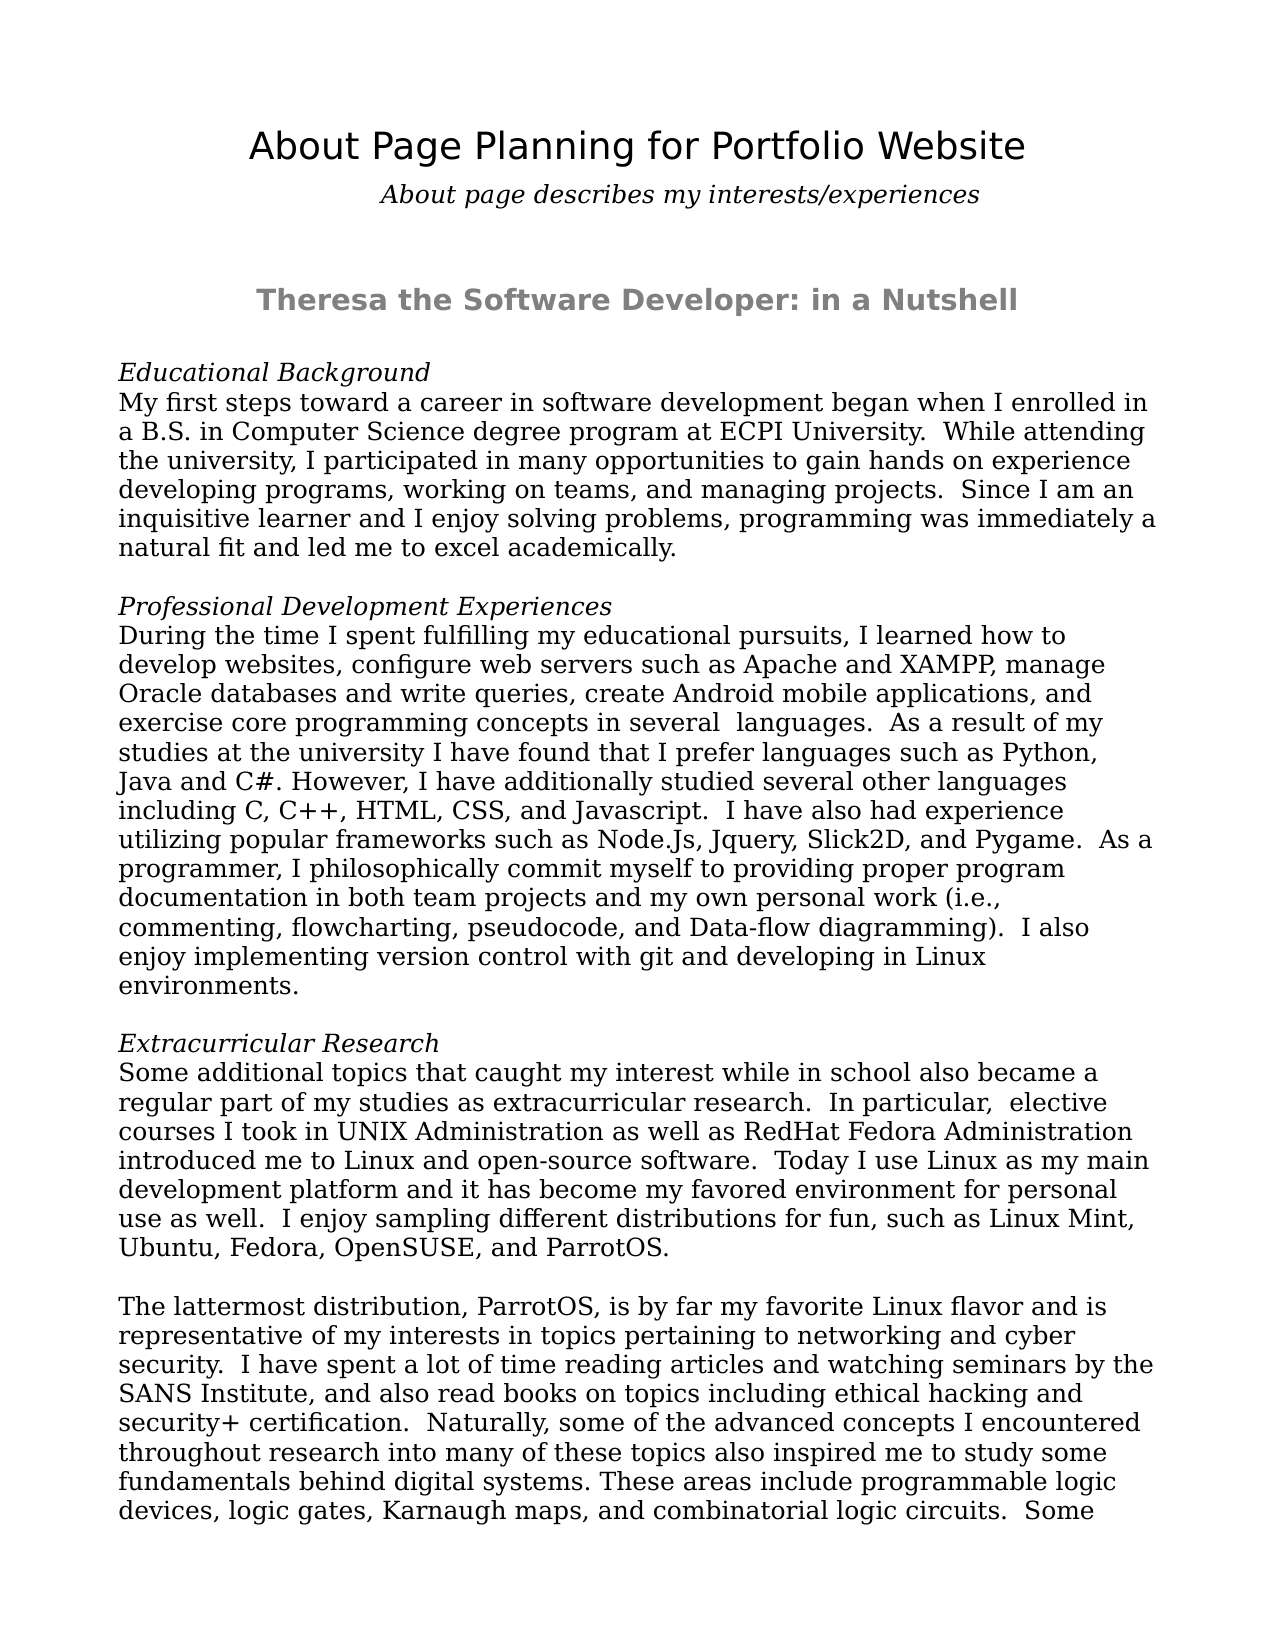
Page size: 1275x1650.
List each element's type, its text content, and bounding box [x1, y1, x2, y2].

text The lattermost distribution, ParrotOS, is by far my favorite Linux flavor and is representative of my interests in topics pertaining to networking and cyber security. I have spent a lot of time reading articles and watching seminars by the SANS Institute, and also read books on topics including ethical hacking and security+ certification. Naturally, some of the advanced concepts I encountered throughout research into many of these topics also inspired me to study some fundamentals behind digital systems. These areas include programmable logic devices, logic gates, Karnaugh maps, and combinatorial logic circuits. Some [118, 1292, 1157, 1525]
subtitle Theresa the Software Developer: in a Nutshell [118, 283, 1157, 317]
text Extracurricular Research [118, 1029, 1157, 1058]
subtitle About Page Planning for Portfolio Website [118, 124, 1157, 168]
text Educational Background [118, 358, 1157, 388]
text My first steps toward a career in software development began when I enrolled in a B.S. in Computer Science degree program at ECPI University. While attending the university, I participated in many opportunities to gain hands on experience developing programs, working on teams, and managing projects. Since I am an inquisitive learner and I enjoy solving problems, programming was immediately a natural fit and led me to excel academically. [118, 388, 1157, 563]
text During the time I spent fulfilling my educational pursuits, I learned how to develop websites, configure web servers such as Apache and XAMPP, manage Oracle databases and write queries, create Android mobile applications, and exercise core programming concepts in several languages. As a result of my studies at the university I have found that I prefer languages such as Python, Java and C#. However, I have additionally studied several other languages including C, C++, HTML, CSS, and Javascript. I have also had experience utilizing popular frameworks such as Node.Js, Jquery, Slick2D, and Pygame. As a programmer, I philosophically commit myself to providing proper program documentation in both team projects and my own personal work (i.e., commenting, flowcharting, pseudocode, and Data-flow diagramming). I also enjoy implementing version control with git and developing in Linux environments. [118, 621, 1157, 1000]
text About page describes my interests/experiences [266, 181, 1098, 210]
text Professional Development Experiences [118, 592, 1157, 621]
text Some additional topics that caught my interest while in school also became a regular part of my studies as extracurricular research. In particular, elective courses I took in UNIX Administration as well as RedHat Fedora Administration introduced me to Linux and open-source software. Today I use Linux as my main development platform and it has become my favored environment for personal use as well. I enjoy sampling different distributions for fun, such as Linux Mint, Ubuntu, Fedora, OpenSUSE, and ParrotOS. [118, 1058, 1157, 1263]
